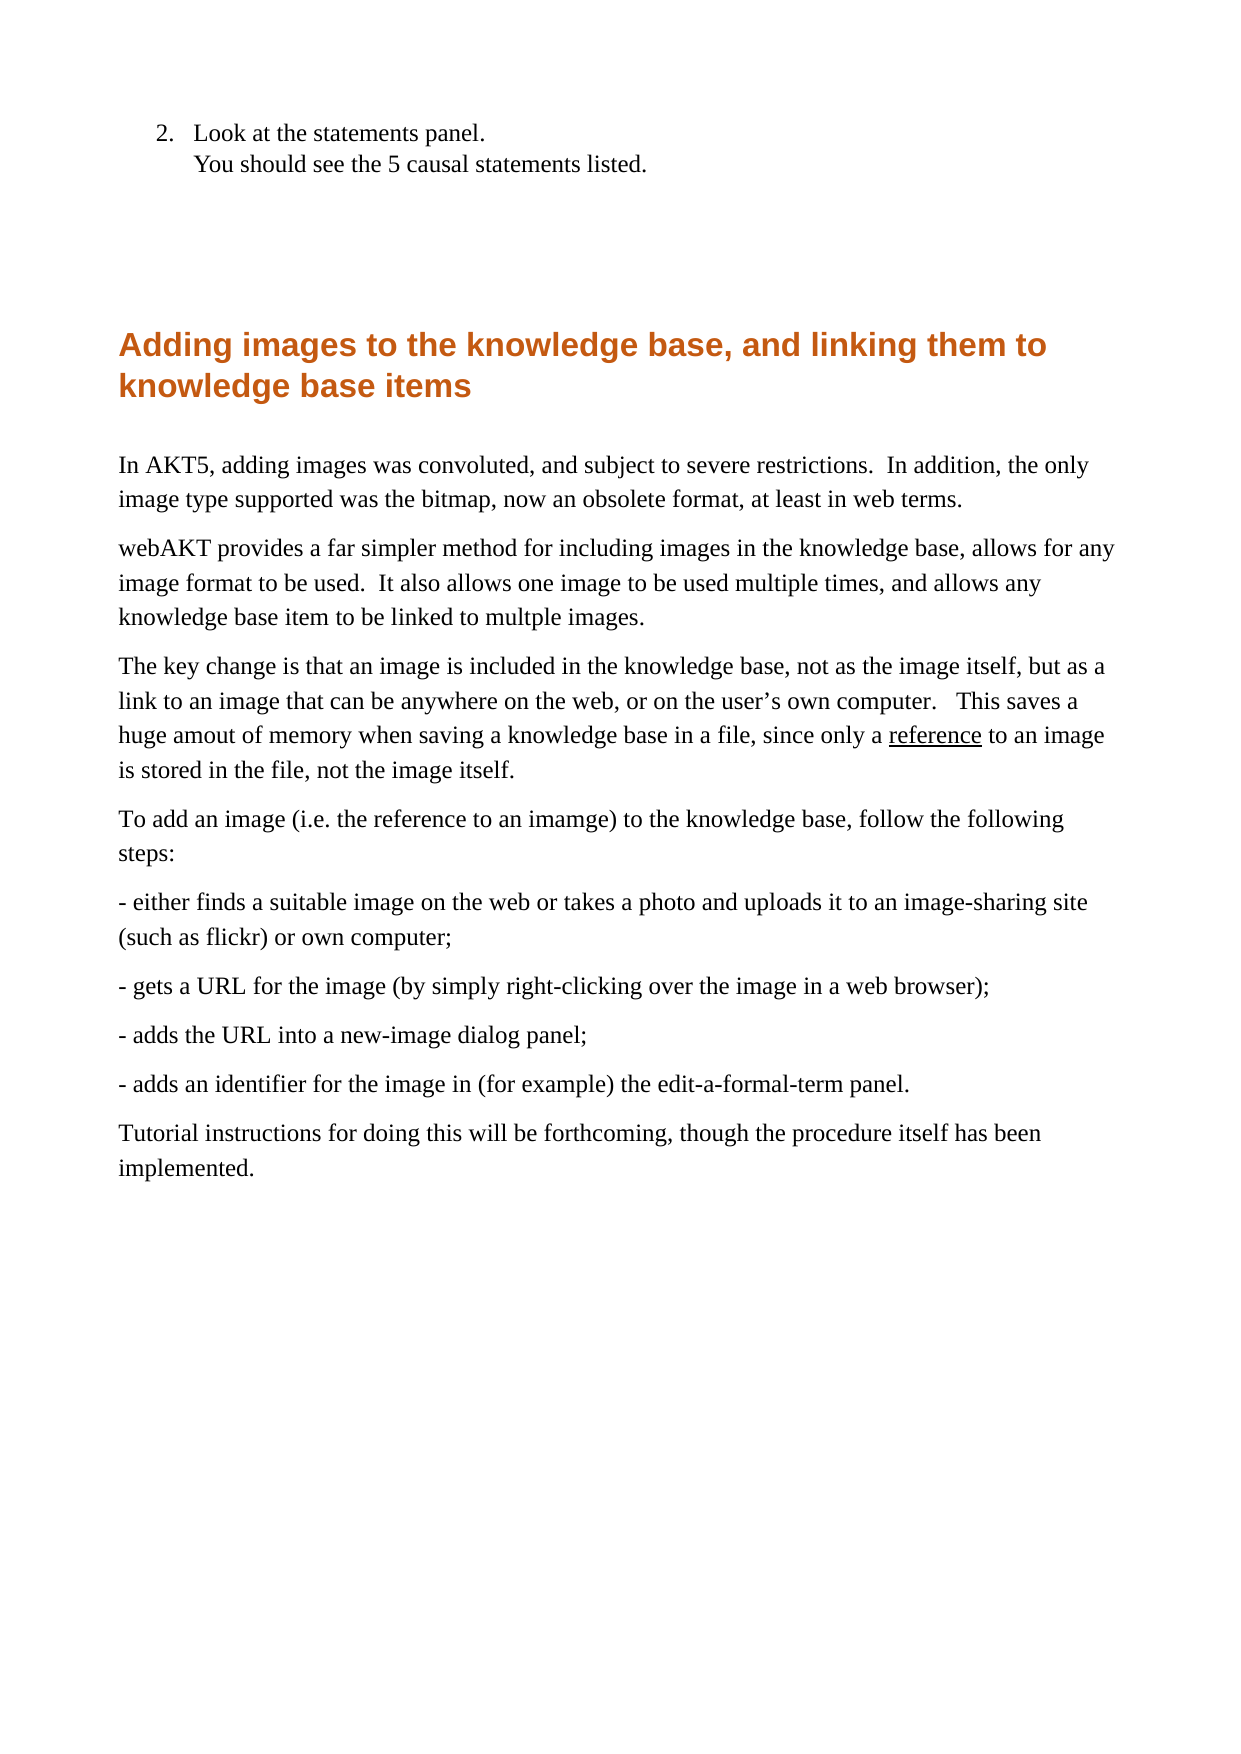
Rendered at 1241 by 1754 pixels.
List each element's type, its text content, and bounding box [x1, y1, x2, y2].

text The key change is that an image is included in the knowledge base, not as the image itself, but as a link to an image that can be anywhere on the web, or on the user’s own computer. This saves a huge amout of memory when saving a knowledge base in a file, since only a reference to an image is stored in the file, not the image itself. [118, 651, 1122, 783]
text - either finds a suitable image on the web or takes a photo and uploads it to an image-sharing site (such as flickr) or own computer; [118, 887, 1122, 951]
text To add an image (i.e. the reference to an imamge) to the knowledge base, follow the following steps: [118, 804, 1122, 867]
text - gets a URL for the image (by simply right-clicking over the image in a web browser); [118, 971, 1122, 1000]
text - adds the URL into a new-image dialog panel; [118, 1020, 1122, 1049]
text In AKT5, adding images was convoluted, and subject to severe restrictions. In addition, the only image type supported was the bitmap, now an obsolete format, at least in web terms. [118, 450, 1122, 513]
text - adds an identifier for the image in (for example) the edit-a-formal-term panel. [118, 1069, 1122, 1098]
text webAKT provides a far simpler method for including images in the knowledge base, allows for any image format to be used. It also allows one image to be used multiple times, and allows any knowledge base item to be linked to multple images. [118, 533, 1122, 631]
text Tutorial instructions for doing this will be forthcoming, though the procedure itself has been implemented. [118, 1118, 1122, 1181]
subtitle Adding images to the knowledge base, and linking them to knowledge base items [118, 325, 1122, 404]
list Look at the statements panel. You should see the 5 causal statements listed. [156, 118, 1122, 178]
